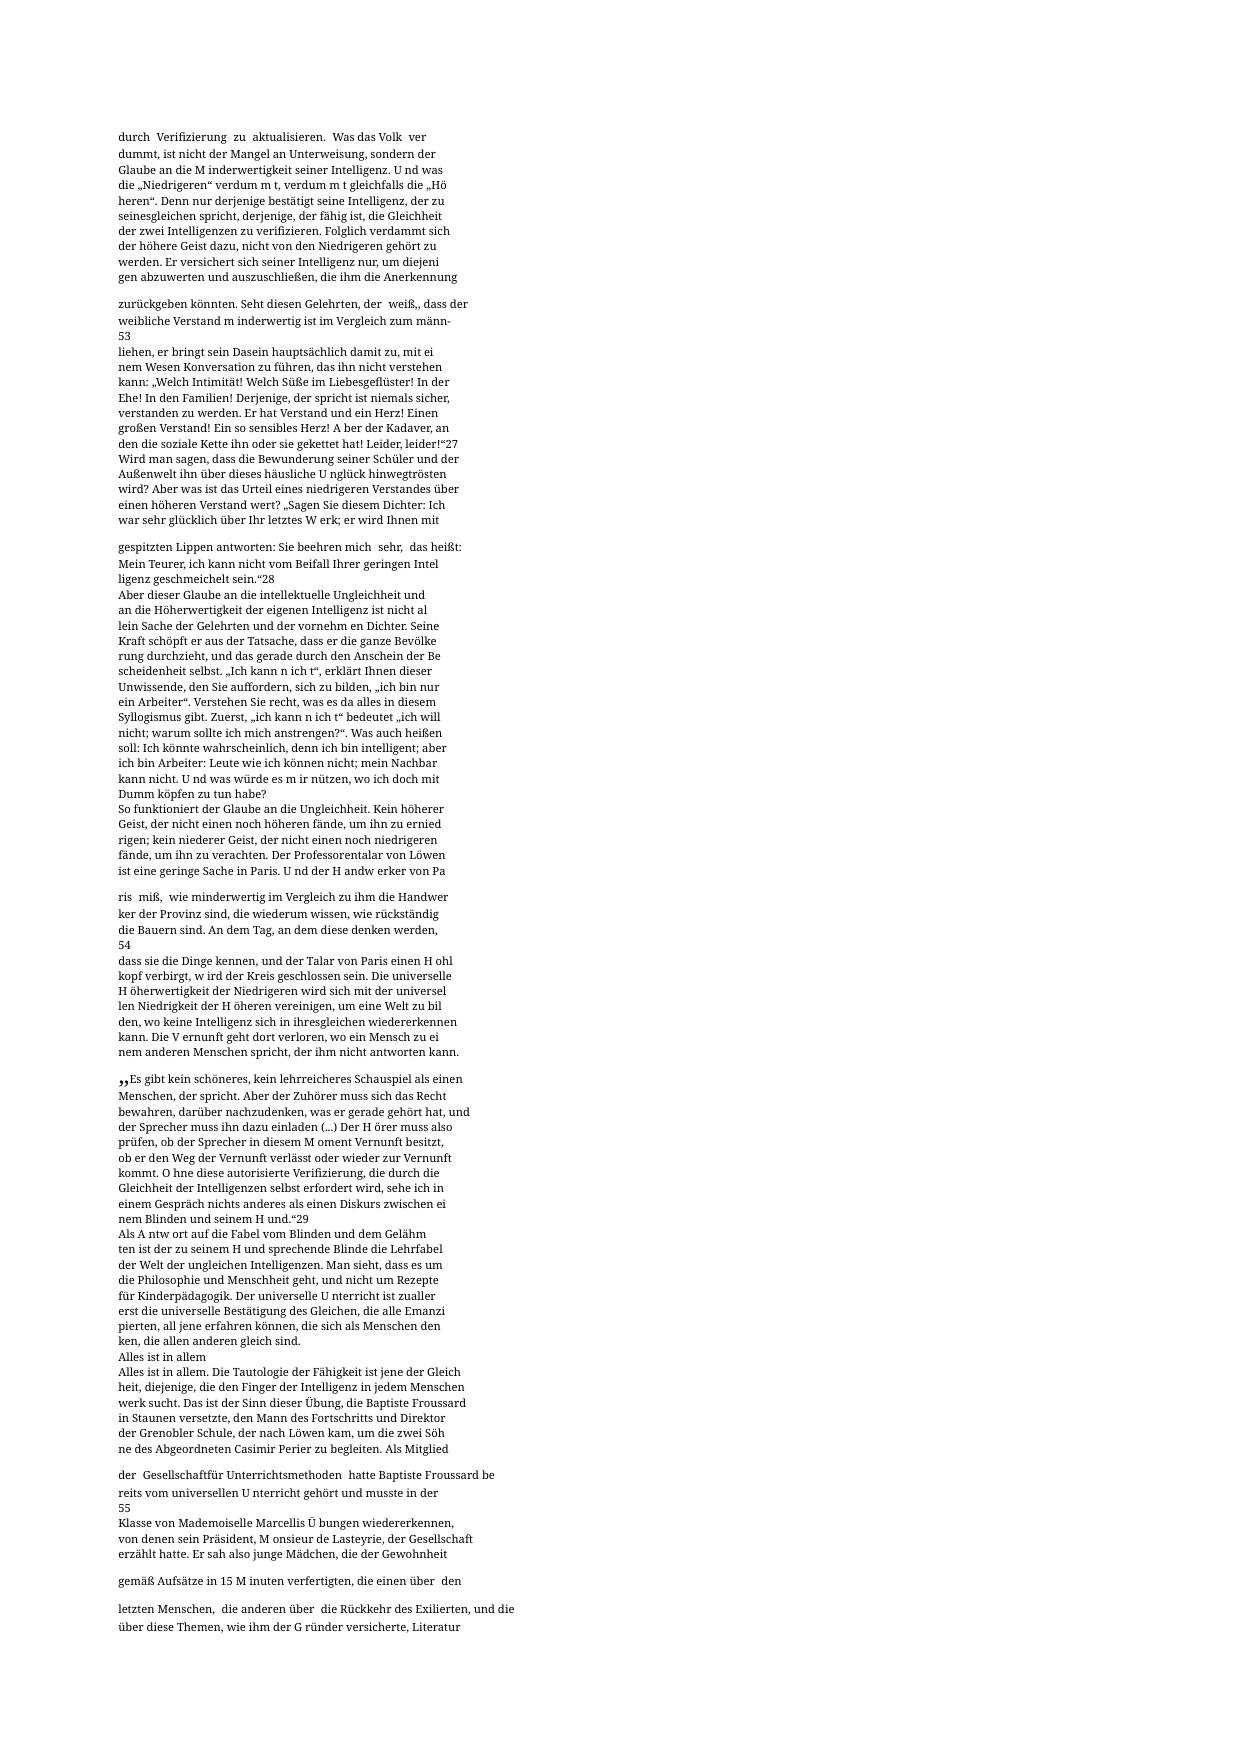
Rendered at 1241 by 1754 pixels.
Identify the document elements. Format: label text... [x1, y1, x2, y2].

text durch Verifizierung zu aktualisieren. Was das Volk ver dummt, ist nicht der Mangel an Unterweisung, sondern der Glaube an die M inderwertigkeit seiner Intelligenz. U nd was die „Niedrigeren“ verdum m t, verdum m t gleichfalls die „Hö heren“. Denn nur derjenige bestätigt seine Intelligenz, der zu seinesgleichen spricht, derjenige, der fähig ist, die Gleichheit der zwei Intelligenzen zu verifizieren. Folglich verdammt sich der höhere Geist dazu, nicht von den Niedrigeren gehört zu werden. Er versichert sich seiner Intelligenz nur, um diejeni gen abzuwerten und auszuschließen, die ihm die Anerkennung zurückgeben könnten. Seht diesen Gelehrten, der weiß,, dass der weibliche Verstand m inderwertig ist im Vergleich zum männ- 53 [118, 118, 1122, 344]
text liehen, er bringt sein Dasein hauptsächlich damit zu, mit ei nem Wesen Konversation zu führen, das ihn nicht verstehen kann: „Welch Intimität! Welch Süße im Liebesgeflüster! In der Ehe! In den Familien! Derjenige, der spricht ist niemals sicher, verstanden zu werden. Er hat Verstand und ein Herz! Einen großen Verstand! Ein so sensibles Herz! A ber der Kadaver, an den die soziale Kette ihn oder sie gekettet hat! Leider, leider!“27 Wird man sagen, dass die Bewunderung seiner Schüler und der Außenwelt ihn über dieses häusliche U nglück hinwegtrösten wird? Aber was ist das Urteil eines niedrigeren Verstandes über einen höheren Verstand wert? „Sagen Sie diesem Dichter: Ich war sehr glücklich über Ihr letztes W erk; er wird Ihnen mit gespitzten Lippen antworten: Sie beehren mich sehr, das heißt: Mein Teurer, ich kann nicht vom Beifall Ihrer geringen Intel ligenz geschmeichelt sein.“28 Aber dieser Glaube an die intellektuelle Ungleichheit und an die Höherwertigkeit der eigenen Intelligenz ist nicht al lein Sache der Gelehrten und der vornehm en Dichter. Seine Kraft schöpft er aus der Tatsache, dass er die ganze Bevölke rung durchzieht, und das gerade durch den Anschein der Be scheidenheit selbst. „Ich kann n ich t“, erklärt Ihnen dieser Unwissende, den Sie auffordern, sich zu bilden, „ich bin nur ein Arbeiter“. Verstehen Sie recht, was es da alles in diesem Syllogismus gibt. Zuerst, „ich kann n ich t“ bedeutet „ich will nicht; warum sollte ich mich anstrengen?“. Was auch heißen soll: Ich könnte wahrscheinlich, denn ich bin intelligent; aber ich bin Arbeiter: Leute wie ich können nicht; mein Nachbar kann nicht. U nd was würde es m ir nützen, wo ich doch mit Dumm köpfen zu tun habe? So funktioniert der Glaube an die Ungleichheit. Kein höherer Geist, der nicht einen noch höheren fände, um ihn zu ernied rigen; kein niederer Geist, der nicht einen noch niedrigeren fände, um ihn zu verachten. Der Professorentalar von Löwen ist eine geringe Sache in Paris. U nd der H andw erker von Pa ris miß, wie minderwertig im Vergleich zu ihm die Handwer ker der Provinz sind, die wiederum wissen, wie rückständig die Bauern sind. An dem Tag, an dem diese denken werden, 54 [118, 344, 1122, 953]
text dass sie die Dinge kennen, und der Talar von Paris einen H ohl kopf verbirgt, w ird der Kreis geschlossen sein. Die universelle H öherwertigkeit der Niedrigeren wird sich mit der universel len Niedrigkeit der H öheren vereinigen, um eine Welt zu bil den, wo keine Intelligenz sich in ihresgleichen wiedererkennen kann. Die V ernunft geht dort verloren, wo ein Mensch zu ei nem anderen Menschen spricht, der ihm nicht antworten kann. „Es gibt kein schöneres, kein lehrreicheres Schauspiel als einen Menschen, der spricht. Aber der Zuhörer muss sich das Recht bewahren, darüber nachzudenken, was er gerade gehört hat, und der Sprecher muss ihn dazu einladen (...) Der H örer muss also prüfen, ob der Sprecher in diesem M oment Vernunft besitzt, ob er den Weg der Vernunft verlässt oder wieder zur Vernunft kommt. O hne diese autorisierte Verifizierung, die durch die Gleichheit der Intelligenzen selbst erfordert wird, sehe ich in einem Gespräch nichts anderes als einen Diskurs zwischen ei nem Blinden und seinem H und.“29 Als A ntw ort auf die Fabel vom Blinden und dem Gelähm ten ist der zu seinem H und sprechende Blinde die Lehrfabel der Welt der ungleichen Intelligenzen. Man sieht, dass es um die Philosophie und Menschheit geht, und nicht um Rezepte für Kinderpädagogik. Der universelle U nterricht ist zualler erst die universelle Bestätigung des Gleichen, die alle Emanzi pierten, all jene erfahren können, die sich als Menschen den ken, die allen anderen gleich sind. Alles ist in allem Alles ist in allem. Die Tautologie der Fähigkeit ist jene der Gleich heit, diejenige, die den Finger der Intelligenz in jedem Menschen werk sucht. Das ist der Sinn dieser Übung, die Baptiste Froussard in Staunen versetzte, den Mann des Fortschritts und Direktor der Grenobler Schule, der nach Löwen kam, um die zwei Söh ne des Abgeordneten Casimir Perier zu begleiten. Als Mitglied der Gesellschaftfür Unterrichtsmethoden hatte Baptiste Froussard be reits vom universellen U nterricht gehört und musste in der 55 [118, 953, 1122, 1516]
text Klasse von Mademoiselle Marcellis Ü bungen wiedererkennen, von denen sein Präsident, M onsieur de Lasteyrie, der Gesellschaft erzählt hatte. Er sah also junge Mädchen, die der Gewohnheit gemäß Aufsätze in 15 M inuten verfertigten, die einen über den letzten Menschen, die anderen über die Rückkehr des Exilierten, und die über diese Themen, wie ihm der G ründer versicherte, Literatur [118, 1516, 1122, 1634]
